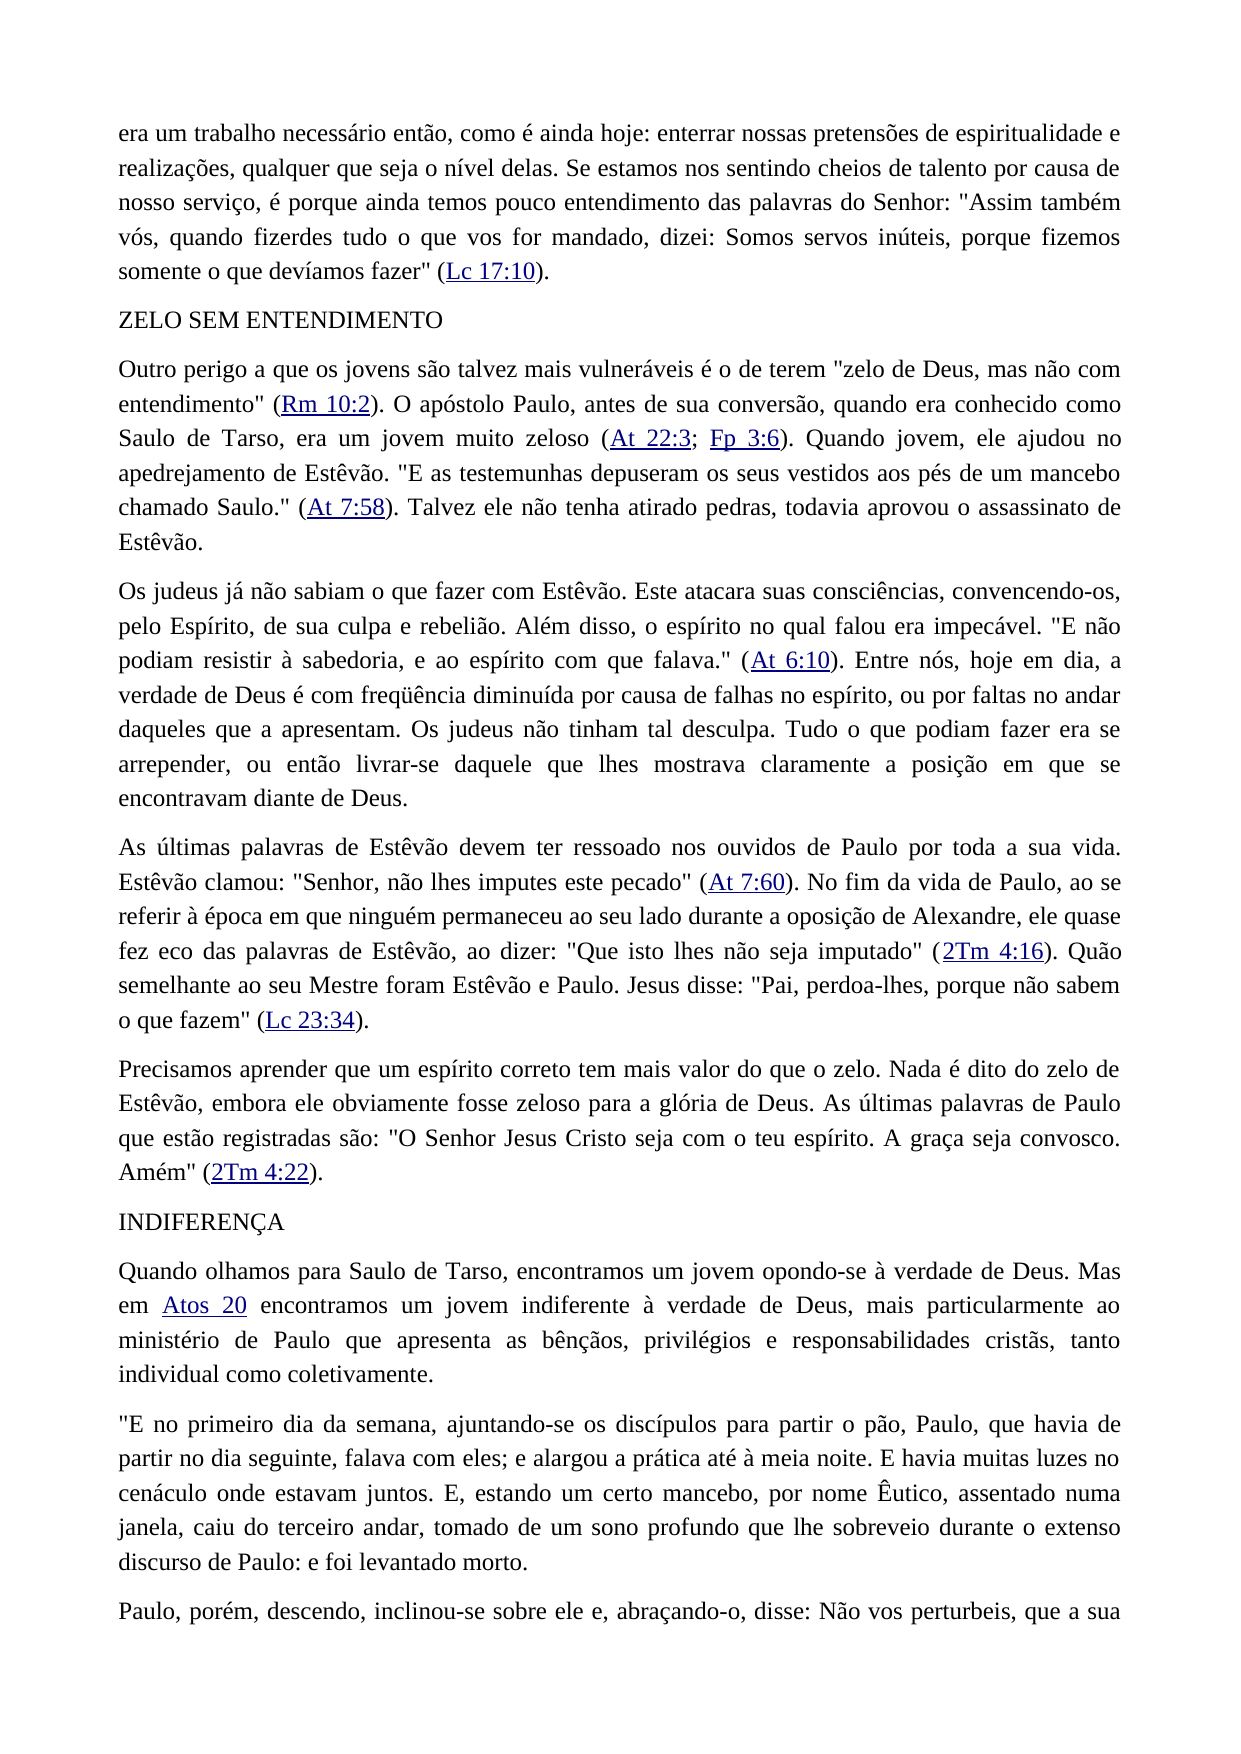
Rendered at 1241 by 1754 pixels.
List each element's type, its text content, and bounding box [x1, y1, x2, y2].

text era um trabalho necessário então, como é ainda hoje: enterrar nossas pretensões de espiritualidade e realizações, qualquer que seja o nível delas. Se estamos nos sentindo cheios de talento por causa de nosso serviço, é porque ainda temos pouco entendimento das palavras do Senhor: "Assim também vós, quando fizerdes tudo o que vos for mandado, dizei: Somos servos inúteis, porque fizemos somente o que devíamos fazer" (Lc 17:10). [118, 118, 1122, 285]
text Paulo, porém, descendo, inclinou-se sobre ele e, abraçando-o, disse: Não vos perturbeis, que a sua [118, 1596, 1122, 1625]
text "E no primeiro dia da semana, ajuntando-se os discípulos para partir o pão, Paulo, que havia de partir no dia seguinte, falava com eles; e alargou a prática até à meia noite. E havia muitas luzes no cenáculo onde estavam juntos. E, estando um certo mancebo, por nome Êutico, assentado numa janela, caiu do terceiro andar, tomado de um sono profundo que lhe sobreveio durante o extenso discurso de Paulo: e foi levantado morto. [118, 1409, 1122, 1575]
text INDIFERENÇA [118, 1207, 1122, 1236]
text As últimas palavras de Estêvão devem ter ressoado nos ouvidos de Paulo por toda a sua vida. Estêvão clamou: "Senhor, não lhes imputes este pecado" (At 7:60). No fim da vida de Paulo, ao se referir à época em que ninguém permaneceu ao seu lado durante a oposição de Alexandre, ele quase fez eco das palavras de Estêvão, ao dizer: "Que isto lhes não seja imputado" (2Tm 4:16). Quão semelhante ao seu Mestre foram Estêvão e Paulo. Jesus disse: "Pai, perdoa-lhes, porque não sabem o que fazem" (Lc 23:34). [118, 832, 1122, 1033]
text Outro perigo a que os jovens são talvez mais vulneráveis é o de terem "zelo de Deus, mas não com entendimento" (Rm 10:2). O apóstolo Paulo, antes de sua conversão, quando era conhecido como Saulo de Tarso, era um jovem muito zeloso (At 22:3; Fp 3:6). Quando jovem, ele ajudou no apedrejamento de Estêvão. "E as testemunhas depuseram os seus vestidos aos pés de um mancebo chamado Saulo." (At 7:58). Talvez ele não tenha atirado pedras, todavia aprovou o assassinato de Estêvão. [118, 354, 1122, 556]
text Os judeus já não sabiam o que fazer com Estêvão. Este atacara suas consciências, convencendo-os, pelo Espírito, de sua culpa e rebelião. Além disso, o espírito no qual falou era impecável. "E não podiam resistir à sabedoria, e ao espírito com que falava." (At 6:10). Entre nós, hoje em dia, a verdade de Deus é com freqüência diminuída por causa de falhas no espírito, ou por faltas no andar daqueles que a apresentam. Os judeus não tinham tal desculpa. Tudo o que podiam fazer era se arrepender, ou então livrar-se daquele que lhes mostrava claramente a posição em que se encontravam diante de Deus. [118, 576, 1122, 812]
text ZELO SEM ENTENDIMENTO [118, 305, 1122, 334]
text Quando olhamos para Saulo de Tarso, encontramos um jovem opondo-se à verdade de Deus. Mas em Atos 20 encontramos um jovem indiferente à verdade de Deus, mais particularmente ao ministério de Paulo que apresenta as bênçãos, privilégios e responsabilidades cristãs, tanto individual como coletivamente. [118, 1256, 1122, 1388]
text Precisamos aprender que um espírito correto tem mais valor do que o zelo. Nada é dito do zelo de Estêvão, embora ele obviamente fosse zeloso para a glória de Deus. As últimas palavras de Paulo que estão registradas são: "O Senhor Jesus Cristo seja com o teu espírito. A graça seja convosco. Amém" (2Tm 4:22). [118, 1054, 1122, 1186]
